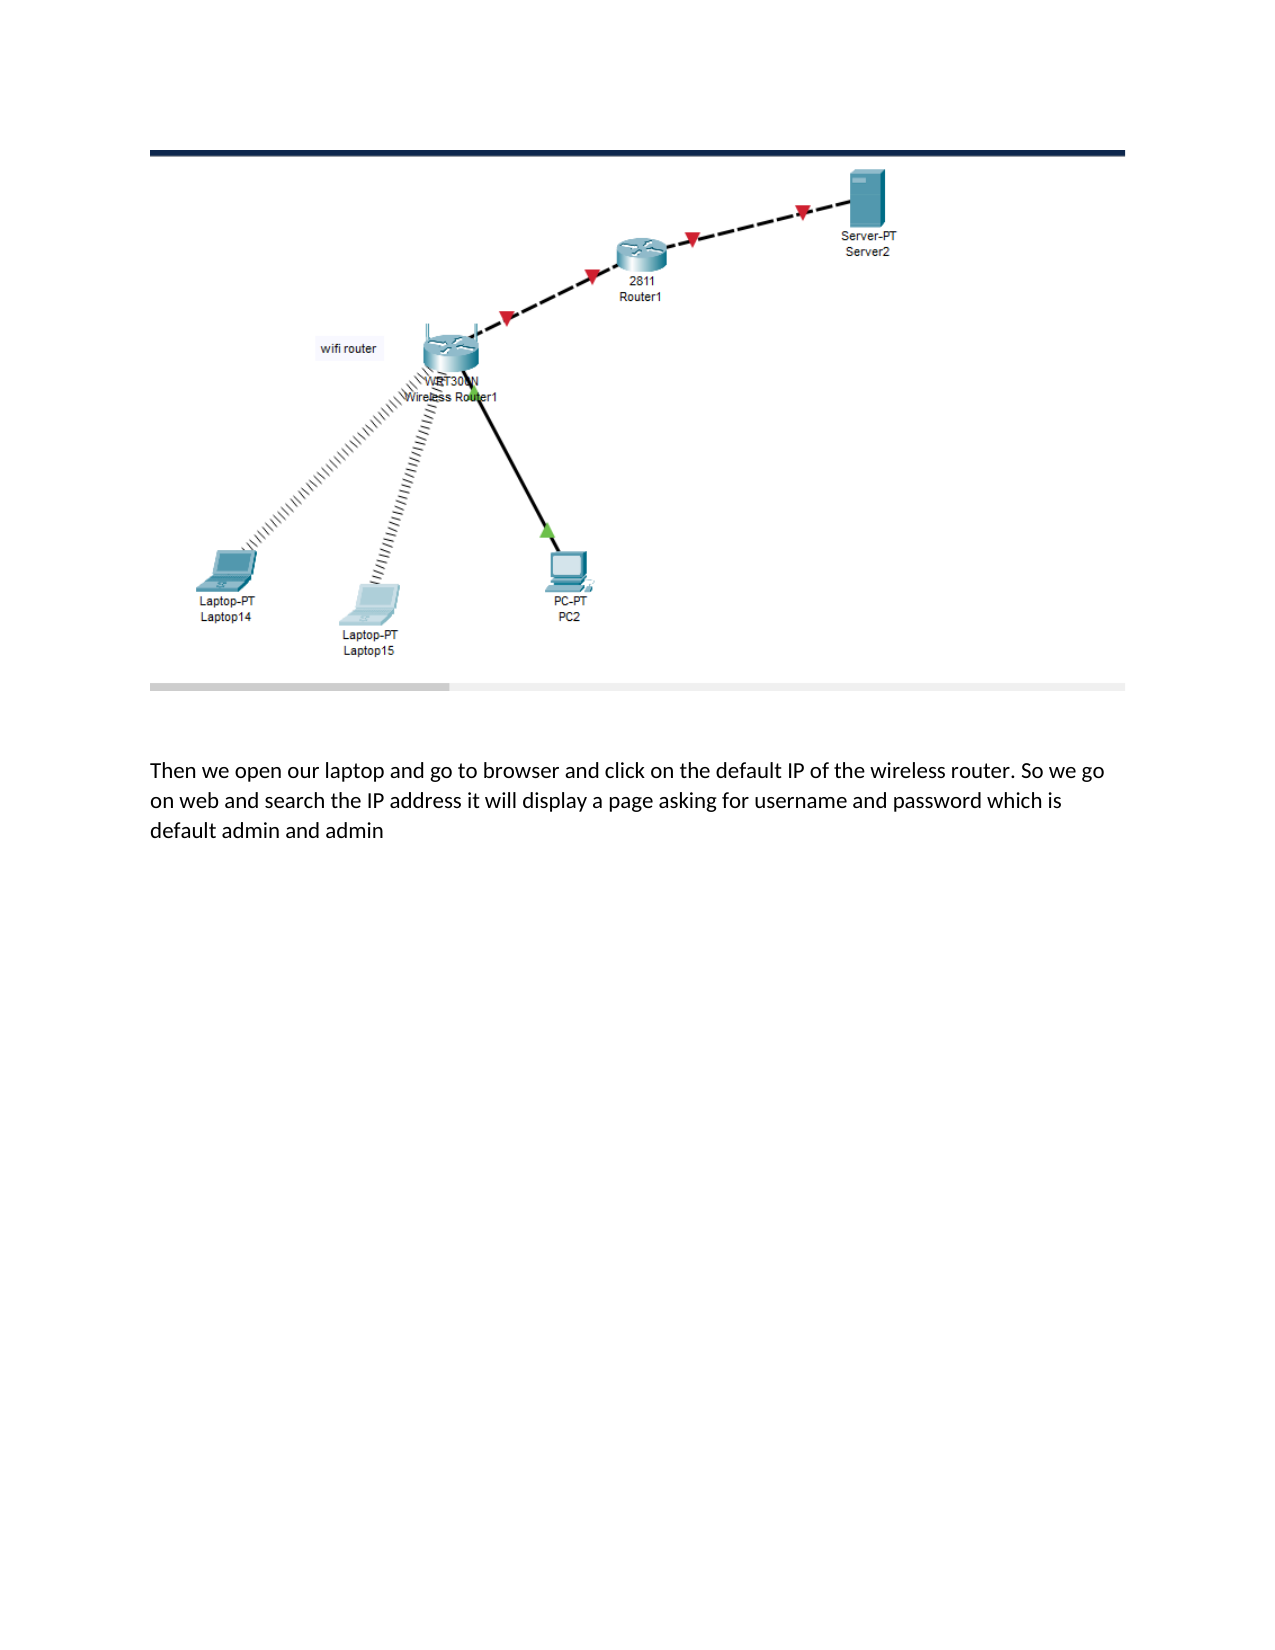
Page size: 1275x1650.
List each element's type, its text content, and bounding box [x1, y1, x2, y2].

picture [150, 150, 1125, 691]
text Then we open our laptop and go to browser and click on the default IP of the wireless router. So we go on web and search the IP address it will display a page asking for username and password which is default admin and admin [150, 756, 1125, 844]
